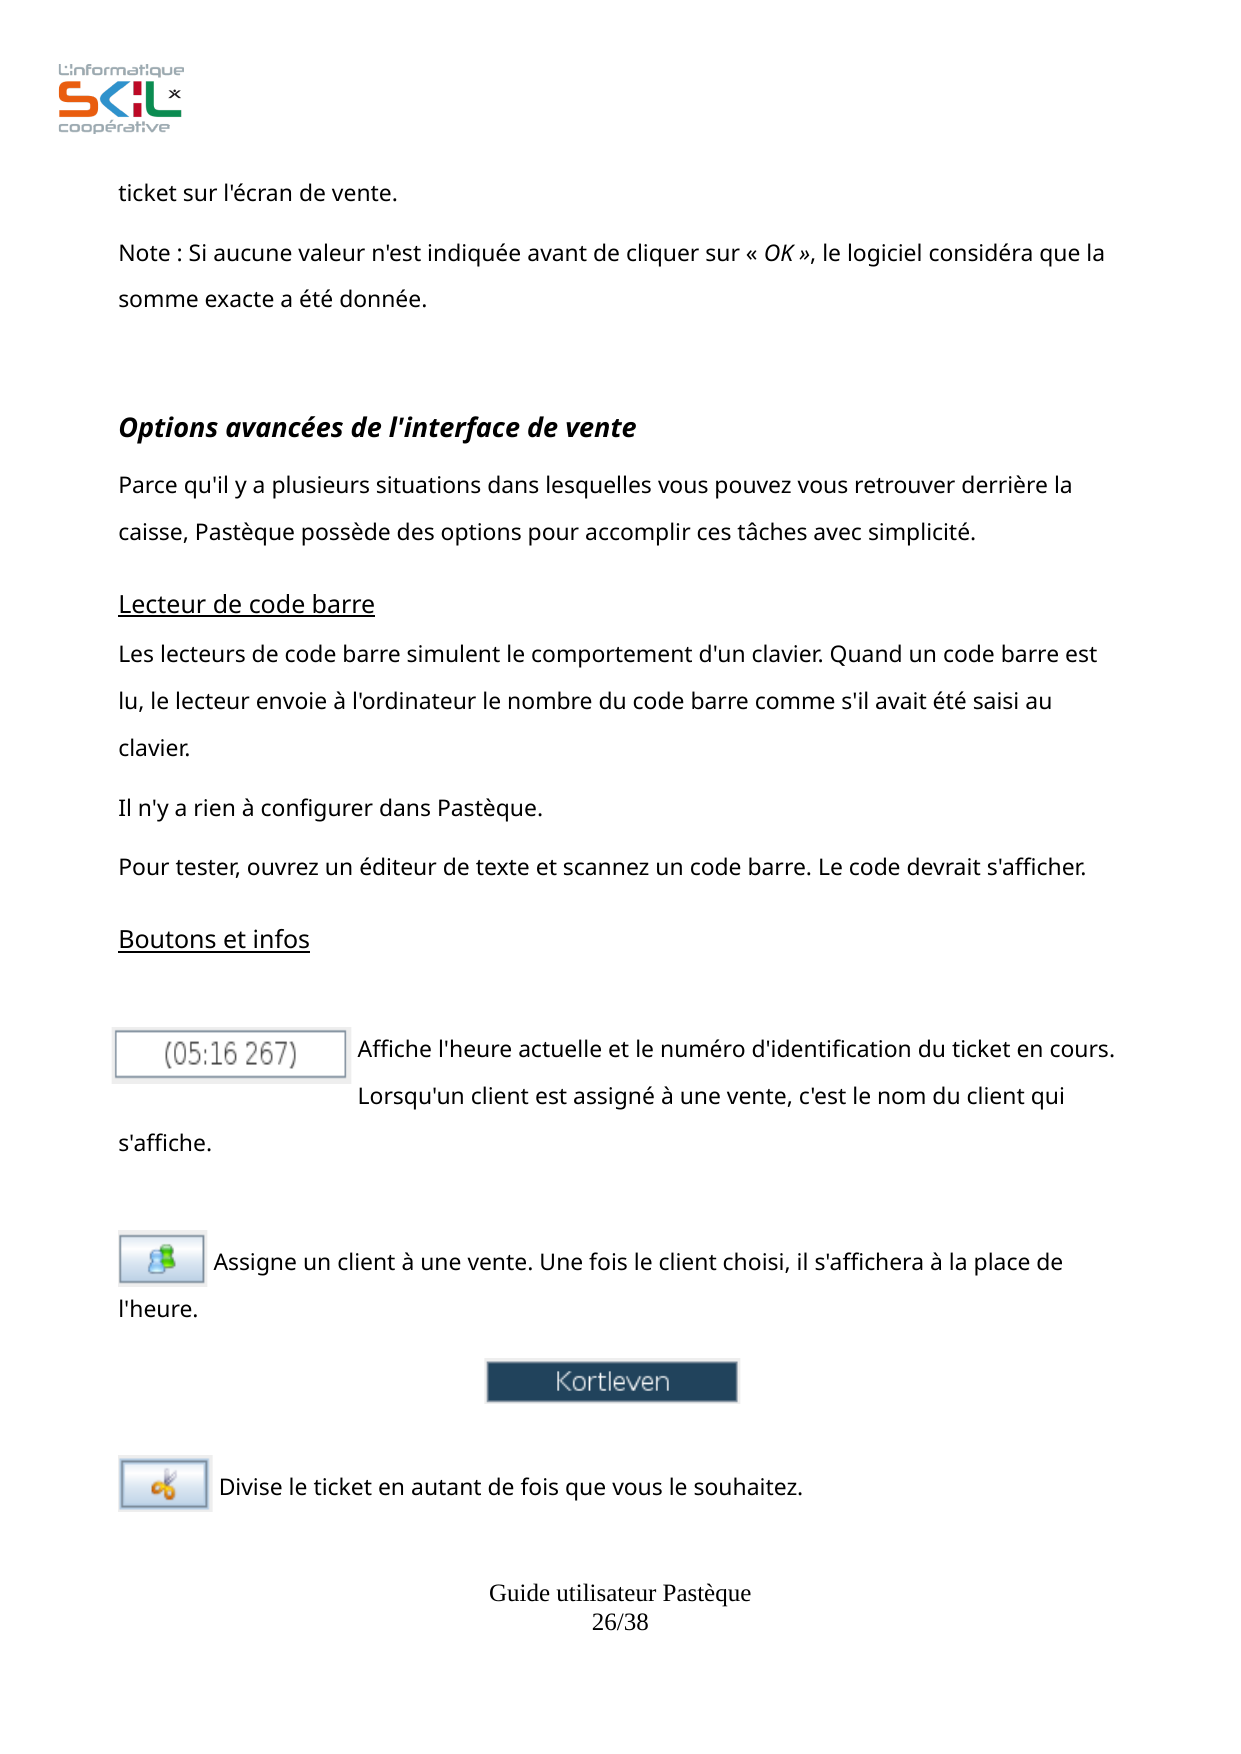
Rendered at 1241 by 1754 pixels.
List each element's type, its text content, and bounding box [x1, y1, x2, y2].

picture [111, 1027, 352, 1084]
text Parce qu'il y a plusieurs situations dans lesquelles vous pouvez vous retrouver derrière la caisse, Pastèque possède des options pour accomplir ces tâches avec simplicité. [118, 468, 1122, 547]
picture [118, 1455, 213, 1512]
text Il n'y a rien à configurer dans Pastèque. [118, 791, 1122, 823]
subtitle Boutons et infos [118, 922, 1122, 956]
text Pour tester, ouvrez un éditeur de texte et scannez un code barre. Le code devrait s'afficher. [118, 851, 1122, 882]
text Affiche l'heure actuelle et le numéro d'identification du ticket en cours. Lorsqu'un client est assigné à une vente, c'est le nom du client qui s'affiche. [118, 1033, 1122, 1158]
picture [118, 1230, 208, 1287]
picture [58, 64, 184, 134]
text Les lecteurs de code barre simulent le comportement d'un clavier. Quand un code barre est lu, le lecteur envoie à l'ordinateur le nombre du code barre comme s'il avait été saisi au clavier. [118, 638, 1122, 763]
text Assigne un client à une vente. Une fois le client choisi, il s'affichera à la place de l'heure. [118, 1246, 1122, 1324]
picture [484, 1358, 741, 1404]
text Note : Si aucune valeur n'est indiquée avant de cliquer sur « OK », le logiciel considéra que la somme exacte a été donnée. [118, 236, 1122, 314]
subtitle Lecteur de code barre [118, 587, 1122, 621]
text ticket sur l'écran de vente. [118, 177, 1122, 208]
subtitle Options avancées de l'interface de vente [118, 408, 1122, 445]
text Divise le ticket en autant de fois que vous le souhaitez. [213, 1471, 1122, 1502]
